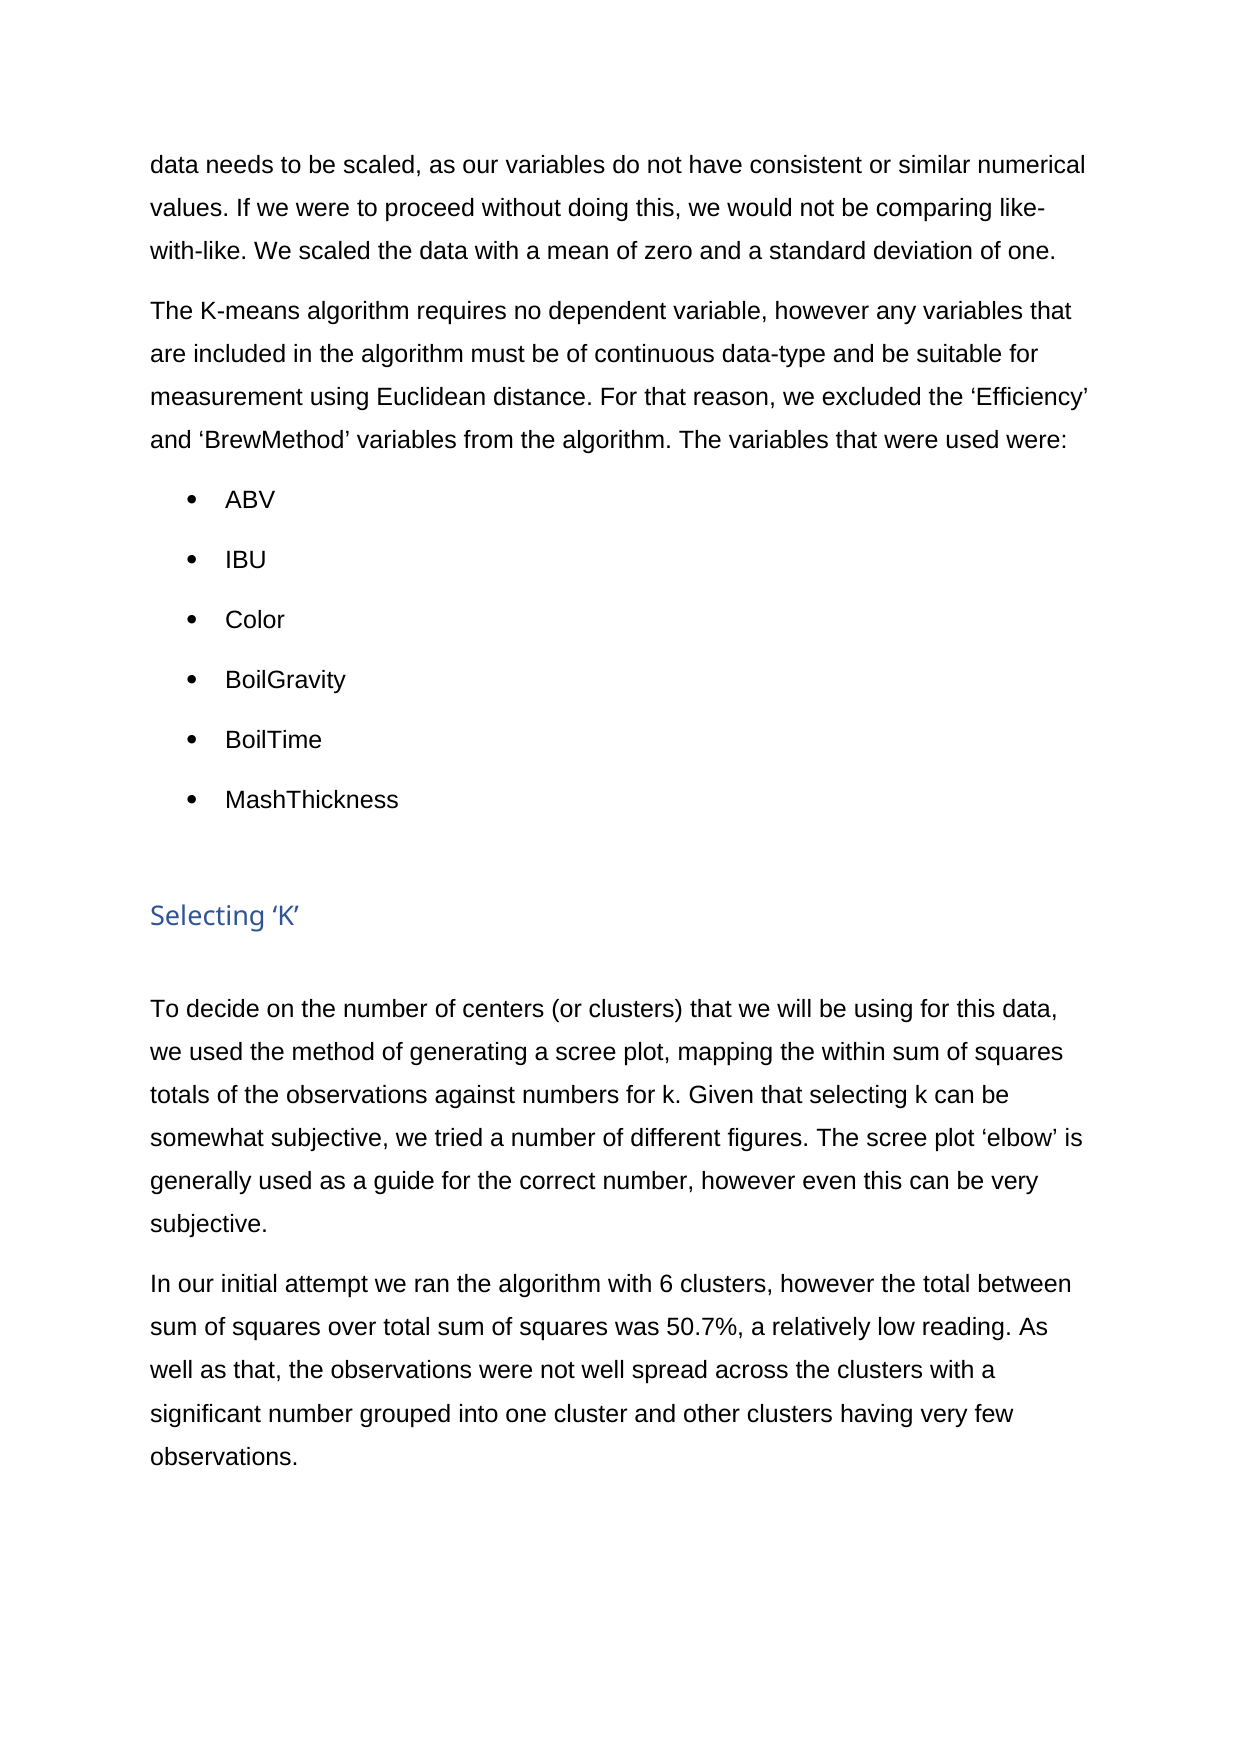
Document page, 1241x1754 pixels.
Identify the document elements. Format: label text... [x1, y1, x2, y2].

text In our initial attempt we ran the algorithm with 6 clusters, however the total between sum of squares over total sum of squares was 50.7%, a relatively low reading. As well as that, the observations were not well spread across the clusters with a significant number grouped into one cluster and other clusters having very few observations. [150, 1269, 1090, 1470]
subtitle Selecting ‘K’ [150, 896, 1090, 933]
list ABV [187, 485, 1090, 514]
text data needs to be scaled, as our variables do not have consistent or similar numerical values. If we were to proceed without doing this, we would not be comparing like-with-like. We scaled the data with a mean of zero and a standard deviation of one. [150, 150, 1090, 265]
list MashThickness [187, 785, 1090, 813]
list IBU [187, 545, 1090, 574]
text The K-means algorithm requires no dependent variable, however any variables that are included in the algorithm must be of continuous data-type and be suitable for measurement using Euclidean distance. For that reason, we excluded the ‘Efficiency’ and ‘BrewMethod’ variables from the algorithm. The variables that were used were: [150, 296, 1090, 454]
text To decide on the number of centers (or clusters) that we will be using for this data, we used the method of generating a scree plot, mapping the within sum of squares totals of the observations against numbers for k. Given that selecting k can be somewhat subjective, we tried a number of different figures. The scree plot ‘elbow’ is generally used as a guide for the correct number, however even this can be very subjective. [150, 994, 1090, 1238]
list BoilGravity [187, 665, 1090, 694]
list Color [187, 605, 1090, 634]
list BoilTime [187, 725, 1090, 754]
